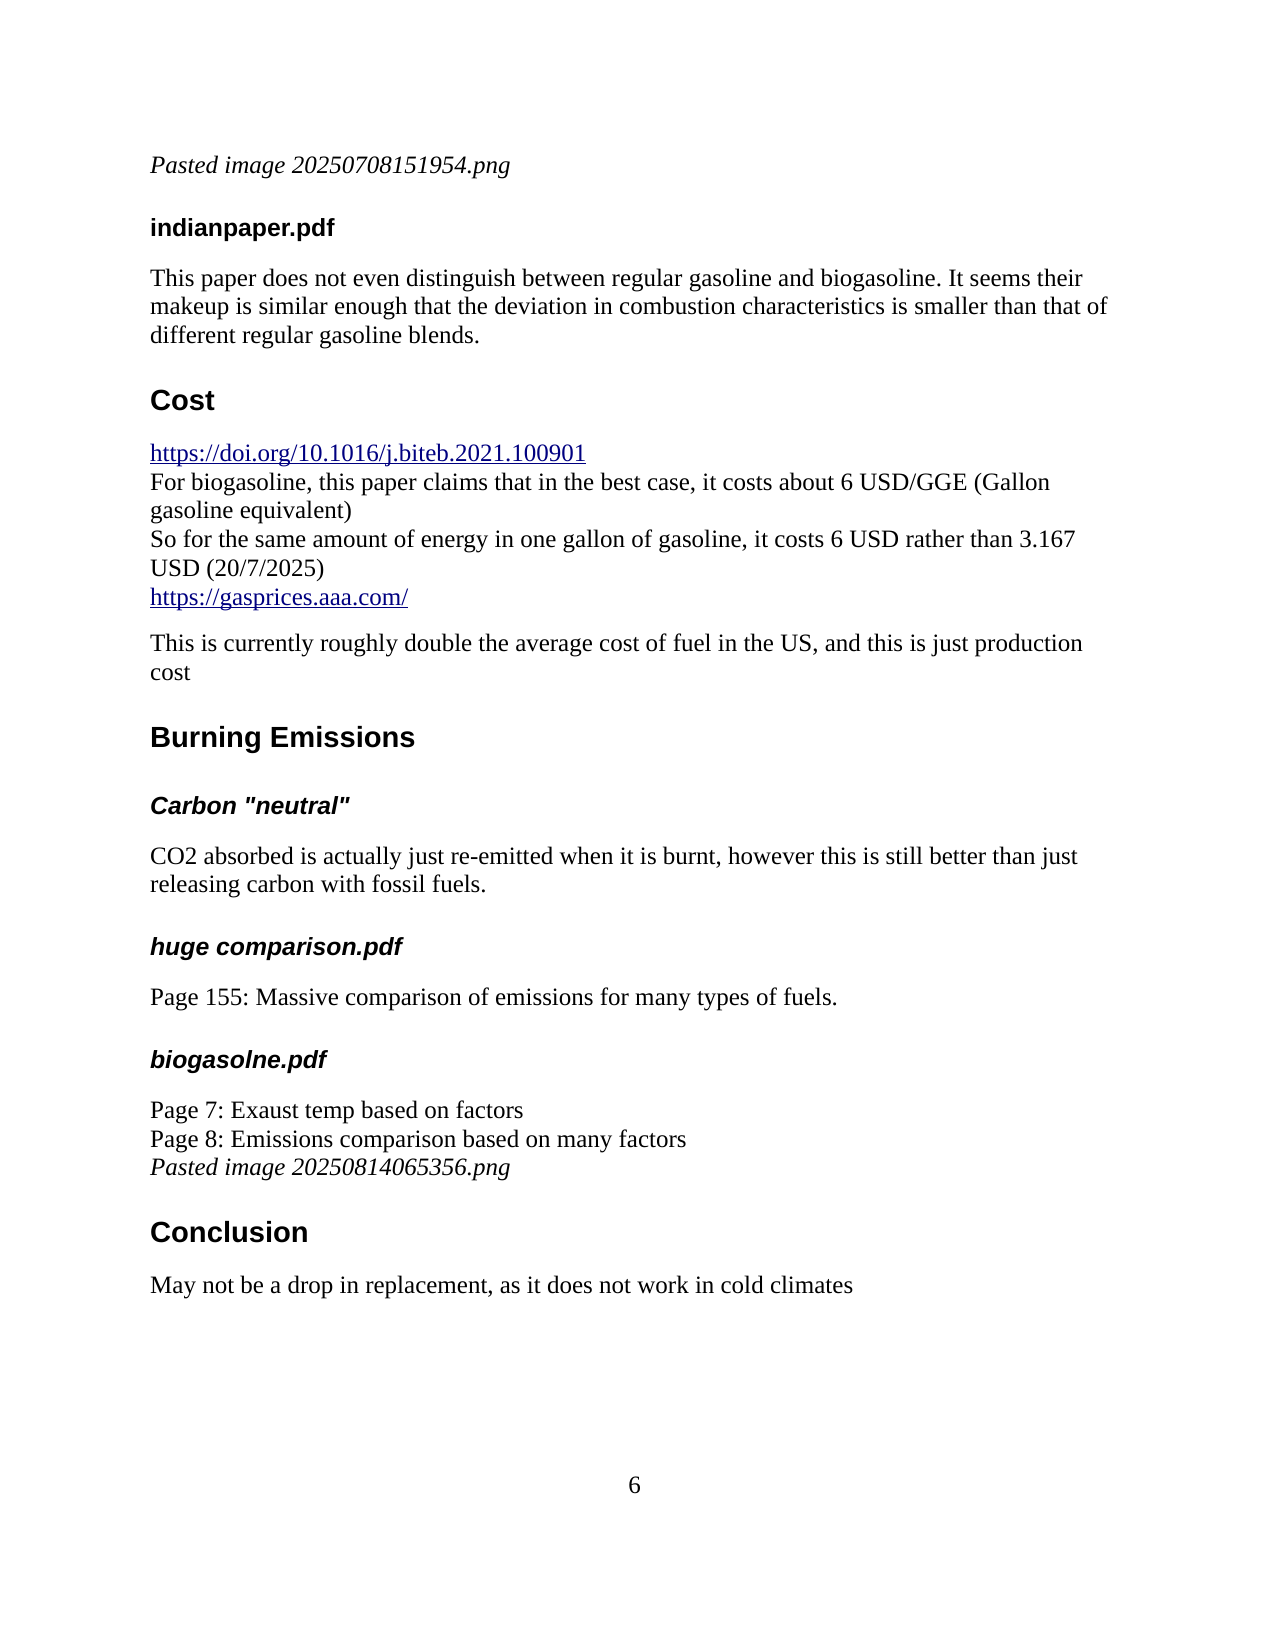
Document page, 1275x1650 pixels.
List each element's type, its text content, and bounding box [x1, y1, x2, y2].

subtitle indianpaper.pdf [150, 213, 1125, 241]
subtitle biogasolne.pdf [150, 1045, 1125, 1073]
subtitle Carbon "neutral" [150, 791, 1125, 819]
subtitle Cost [150, 383, 1125, 416]
subtitle Conclusion [150, 1215, 1125, 1249]
subtitle huge comparison.pdf [150, 932, 1125, 961]
text This is currently roughly double the average cost of fuel in the US, and this is just production cost [150, 628, 1125, 686]
text Pasted image 20250708151954.png [150, 150, 1125, 179]
text https://doi.org/10.1016/j.biteb.2021.100901 For biogasoline, this paper claims that in the best case, it costs about 6 USD/GGE (Gallon gasoline equivalent) So for the same amount of energy in one gallon of gasoline, it costs 6 USD rather than 3.167 USD (20/7/2025) https://gasprices.aaa.com/ [150, 438, 1125, 610]
text Page 155: Massive comparison of emissions for many types of fuels. [150, 982, 1125, 1011]
subtitle Burning Emissions [150, 720, 1125, 753]
text CO2 absorbed is actually just re-emitted when it is burnt, however this is still better than just releasing carbon with fossil fuels. [150, 841, 1125, 898]
text This paper does not even distinguish between regular gasoline and biogasoline. It seems their makeup is similar enough that the deviation in combustion characteristics is smaller than that of different regular gasoline blends. [150, 263, 1125, 349]
text May not be a drop in replacement, as it does not work in cold climates [150, 1270, 1125, 1299]
text Page 7: Exaust temp based on factors Page 8: Emissions comparison based on many factors Pasted image 20250814065356.png [150, 1095, 1125, 1181]
